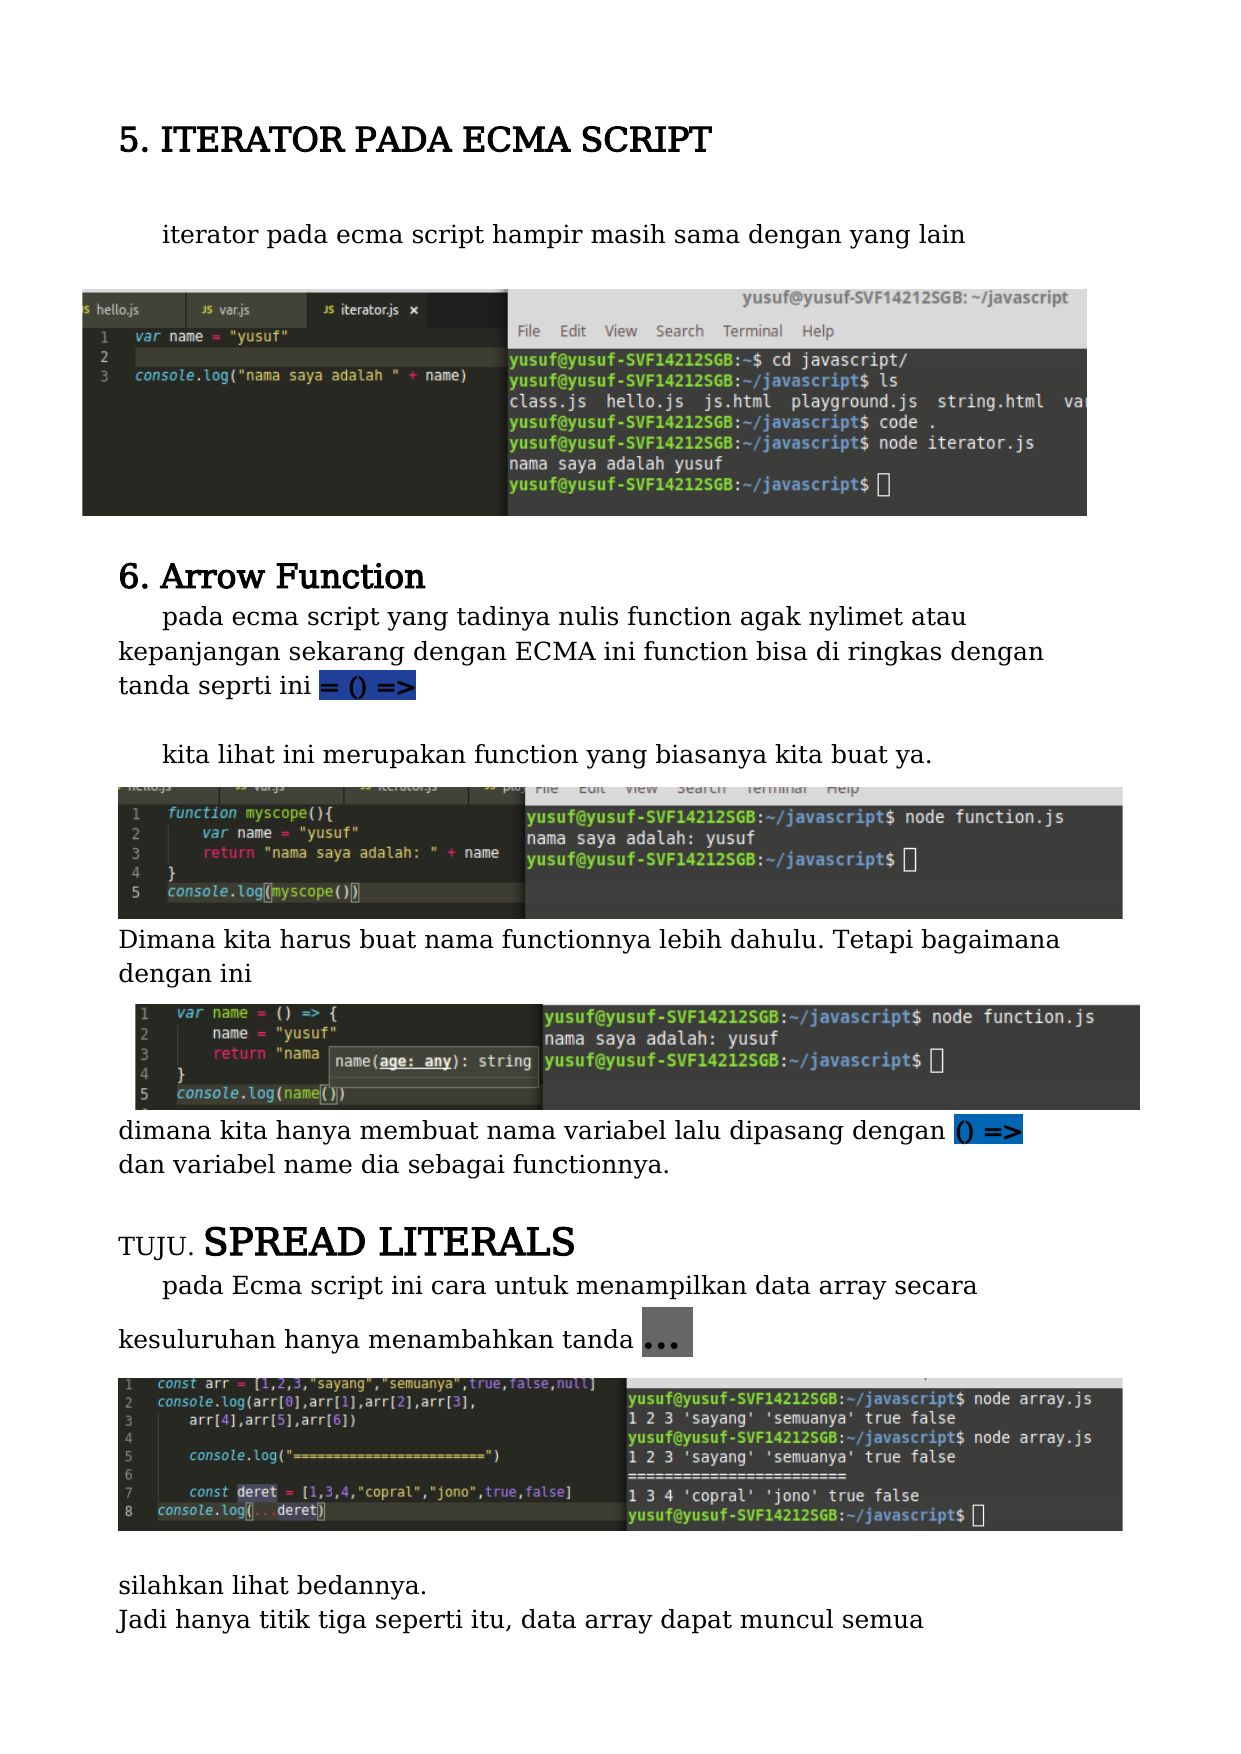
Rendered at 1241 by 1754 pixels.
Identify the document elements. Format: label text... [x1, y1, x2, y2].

text Dimana kita harus buat nama functionnya lebih dahulu. Tetapi bagaimana dengan ini [118, 919, 1123, 988]
text kita lihat ini merupakan function yang biasanya kita buat ya. [118, 739, 1123, 769]
text TUJU. SPREAD LITERALS [118, 1218, 1123, 1263]
text 5. ITERATOR PADA ECMA SCRIPT [118, 118, 1123, 158]
picture [82, 289, 1087, 516]
text silahkan lihat bedannya. [118, 1570, 1123, 1600]
picture [118, 787, 1123, 919]
text dimana kita hanya membuat nama variabel lalu dipasang dengan () => [118, 992, 1123, 1144]
picture [118, 1378, 1123, 1531]
text Jadi hanya titik tiga seperti itu, data array dapat muncul semua [118, 1604, 1123, 1634]
text iterator pada ecma script hampir masih sama dengan yang lain [118, 210, 1123, 250]
picture [135, 1004, 1140, 1110]
text [118, 773, 1123, 787]
text 6. Arrow Function [118, 555, 1123, 595]
text pada ecma script yang tadinya nulis function agak nylimet atau kepanjangan sekarang dengan ECMA ini function bisa di ringkas dengan tanda seprti ini = () => [118, 601, 1123, 700]
text pada Ecma script ini cara untuk menampilkan data array secara kesuluruhan hanya menambahkan tanda … [118, 1269, 1123, 1357]
text dan variabel name dia sebagai functionnya. [118, 1149, 1123, 1179]
